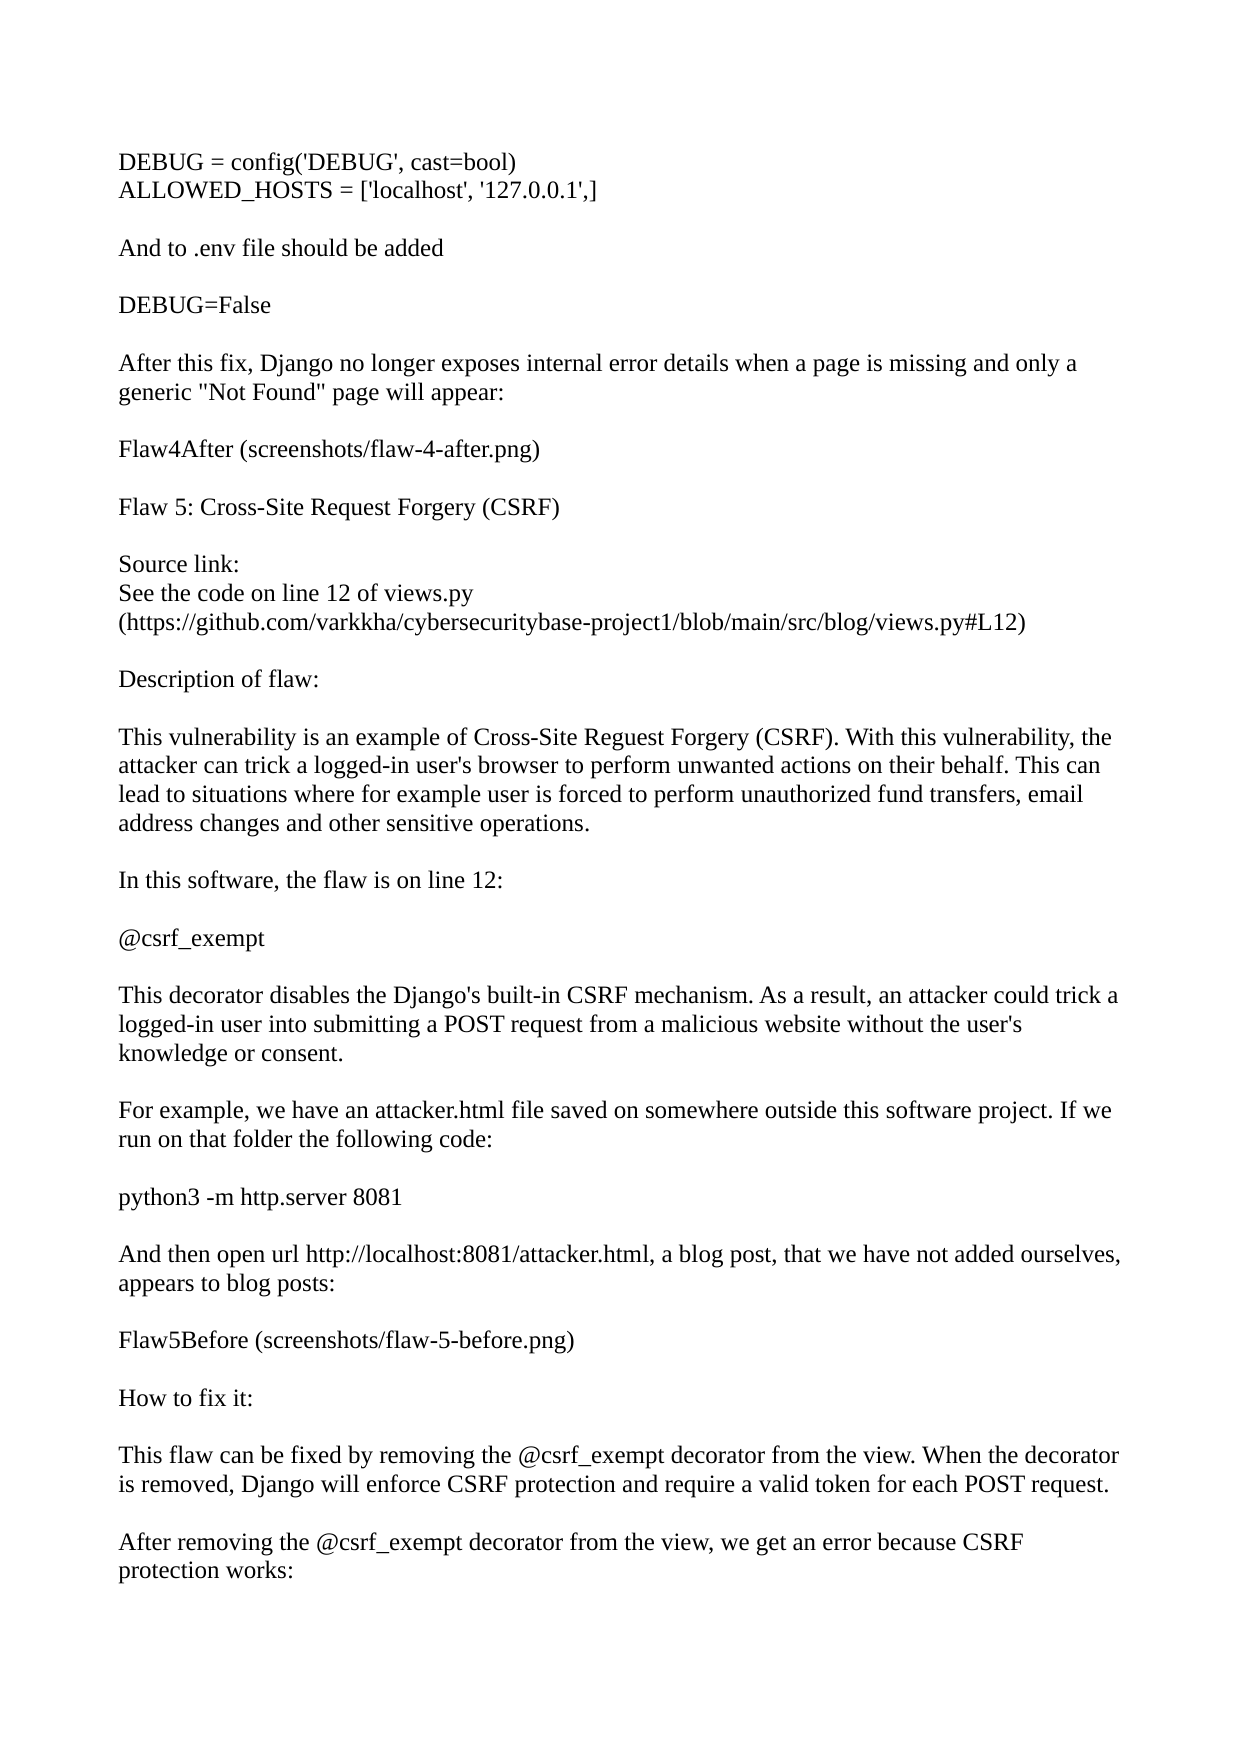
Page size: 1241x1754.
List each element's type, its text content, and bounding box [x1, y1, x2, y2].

text And to .env file should be added [118, 233, 1122, 262]
text And then open url http://localhost:8081/attacker.html, a blog post, that we have not added ourselves, appears to blog posts: [118, 1239, 1122, 1297]
text In this software, the flaw is on line 12: [118, 866, 1122, 894]
text For example, we have an attacker.html file saved on somewhere outside this software project. If we run on that folder the following code: [118, 1096, 1122, 1153]
text After this fix, Django no longer exposes internal error details when a page is missing and only a generic "Not Found" page will appear: [118, 348, 1122, 406]
text After removing the @csrf_exempt decorator from the view, we get an error because CSRF protection works: [118, 1527, 1122, 1584]
text ALLOWED_HOSTS = ['localhost', '127.0.0.1',] [118, 176, 1122, 204]
text DEBUG=False [118, 291, 1122, 319]
text Source link: [118, 549, 1122, 578]
text This vulnerability is an example of Cross-Site Reguest Forgery (CSRF). With this vulnerability, the attacker can trick a logged-in user's browser to perform unwanted actions on their behalf. This can lead to situations where for example user is forced to perform unauthorized fund transfers, email address changes and other sensitive operations. [118, 722, 1122, 837]
text Flaw 5: Cross-Site Request Forgery (CSRF) [118, 492, 1122, 521]
text Description of flaw: [118, 664, 1122, 693]
text Flaw4After (screenshots/flaw-4-after.png) [118, 434, 1122, 463]
text @csrf_exempt [118, 923, 1122, 952]
text How to fix it: [118, 1383, 1122, 1412]
text This decorator disables the Django's built-in CSRF mechanism. As a result, an attacker could trick a logged-in user into submitting a POST request from a malicious website without the user's knowledge or consent. [118, 981, 1122, 1067]
text This flaw can be fixed by removing the @csrf_exempt decorator from the view. When the decorator is removed, Django will enforce CSRF protection and require a valid token for each POST request. [118, 1441, 1122, 1498]
text See the code on line 12 of views.py (https://github.com/varkkha/cybersecuritybase-project1/blob/main/src/blog/views.py#L12) [118, 578, 1122, 636]
text python3 -m http.server 8081 [118, 1182, 1122, 1211]
text DEBUG = config('DEBUG', cast=bool) [118, 147, 1122, 176]
text Flaw5Before (screenshots/flaw-5-before.png) [118, 1326, 1122, 1354]
